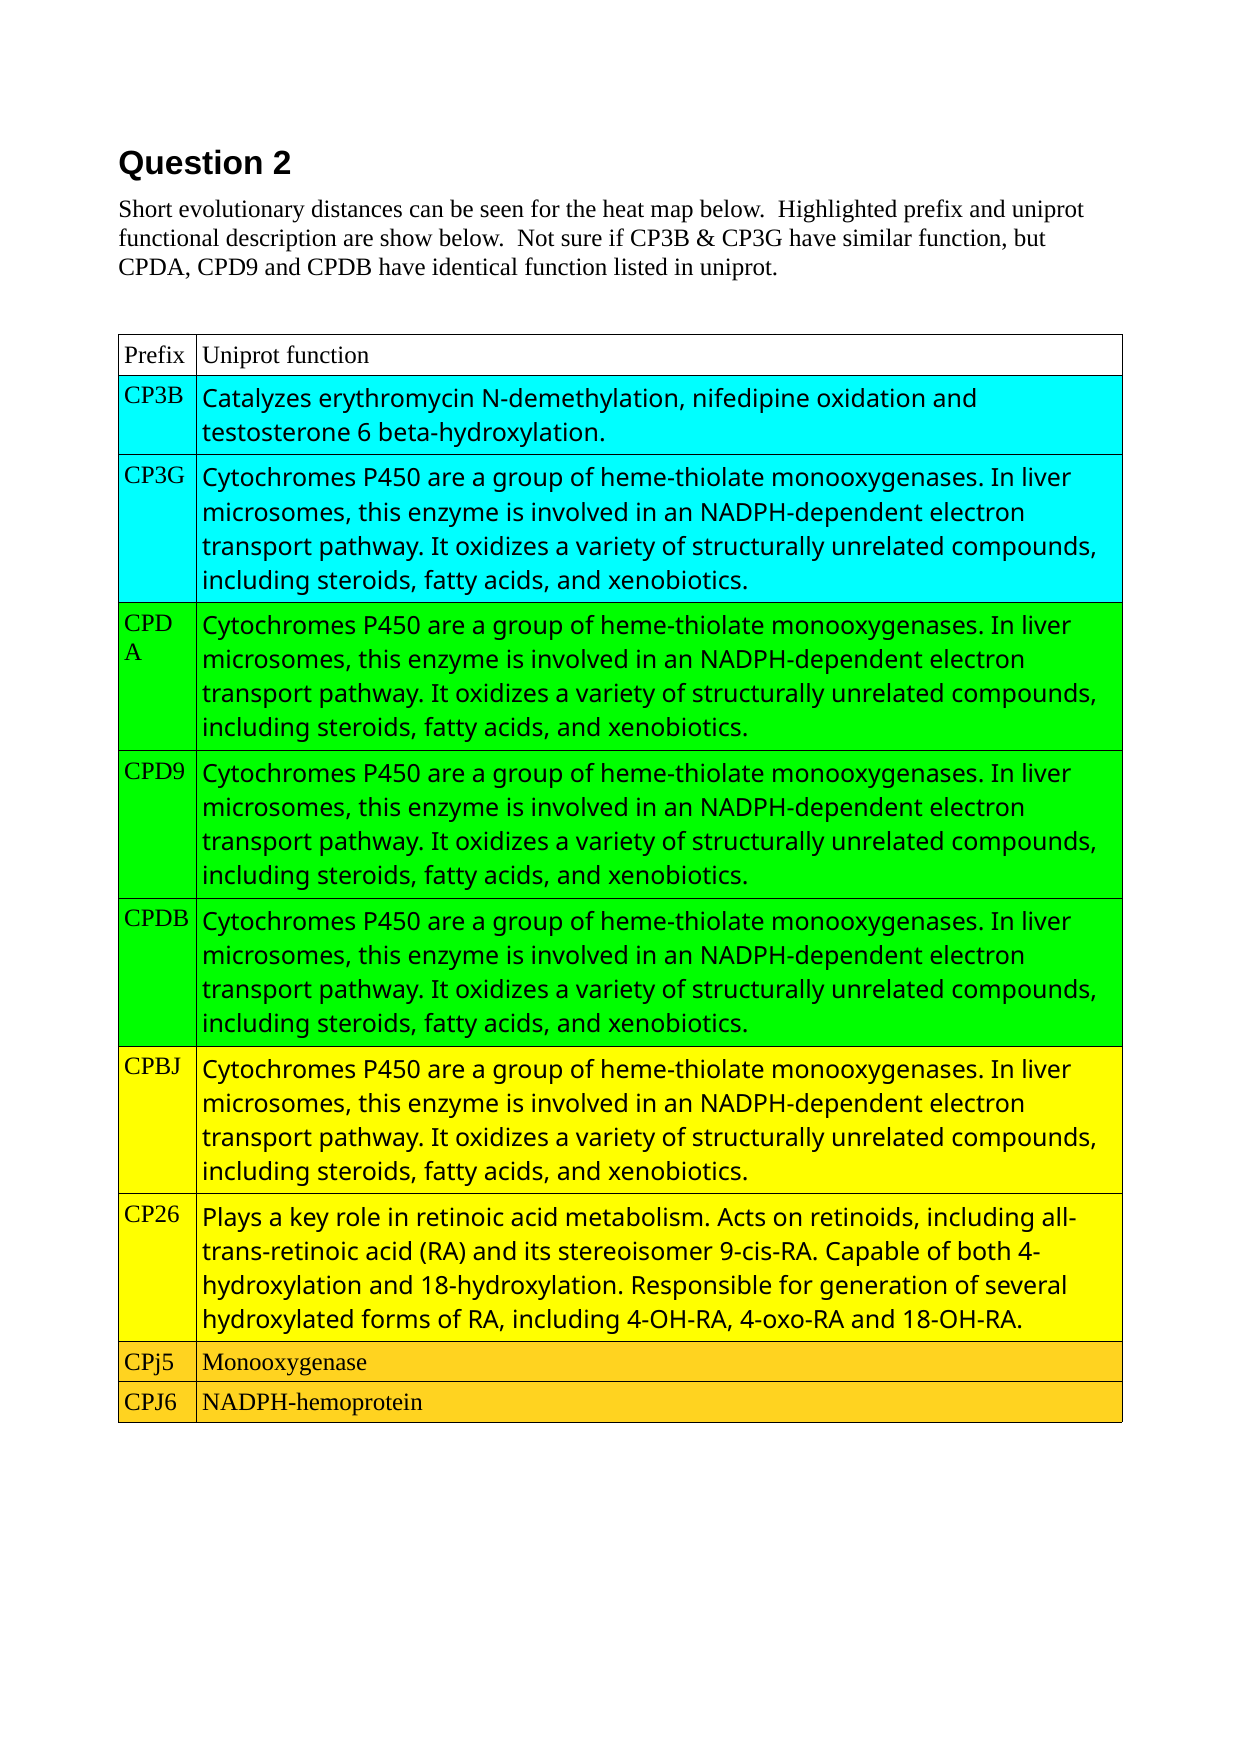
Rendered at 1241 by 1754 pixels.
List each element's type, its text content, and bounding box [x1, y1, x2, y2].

table_cell Cytochromes P450 are a group of heme-thiolate monooxygenases. In liver microsomes, this enzyme is involved in an NADPH-dependent electron transport pathway. It oxidizes a variety of structurally unrelated compounds, including steroids, fatty acids, and xenobiotics. [197, 603, 1122, 750]
table_header Prefix [119, 335, 196, 374]
table_cell Cytochromes P450 are a group of heme-thiolate monooxygenases. In liver microsomes, this enzyme is involved in an NADPH-dependent electron transport pathway. It oxidizes a variety of structurally unrelated compounds, including steroids, fatty acids, and xenobiotics. [197, 455, 1122, 602]
table_cell Cytochromes P450 are a group of heme-thiolate monooxygenases. In liver microsomes, this enzyme is involved in an NADPH-dependent electron transport pathway. It oxidizes a variety of structurally unrelated compounds, including steroids, fatty acids, and xenobiotics. [197, 751, 1122, 898]
table_cell Catalyzes erythromycin N-demethylation, nifedipine oxidation and testosterone 6 beta-hydroxylation. [197, 376, 1122, 454]
table_cell Plays a key role in retinoic acid metabolism. Acts on retinoids, including all-trans-retinoic acid (RA) and its stereoisomer 9-cis-RA. Capable of both 4-hydroxylation and 18-hydroxylation. Responsible for generation of several hydroxylated forms of RA, including 4-OH-RA, 4-oxo-RA and 18-OH-RA. [197, 1194, 1122, 1341]
table_cell CP26 [119, 1194, 196, 1341]
table_cell CPBJ [119, 1047, 196, 1193]
text Short evolutionary distances can be seen for the heat map below. Highlighted prefix and uniprot functional description are show below. Not sure if CP3B & CP3G have similar function, but CPDA, CPD9 and CPDB have identical function listed in uniprot. [118, 194, 1122, 281]
subtitle Question 2 [118, 143, 1122, 182]
table_cell Cytochromes P450 are a group of heme-thiolate monooxygenases. In liver microsomes, this enzyme is involved in an NADPH-dependent electron transport pathway. It oxidizes a variety of structurally unrelated compounds, including steroids, fatty acids, and xenobiotics. [197, 1047, 1122, 1193]
table_cell NADPH-hemoprotein [197, 1382, 1122, 1422]
table_cell Cytochromes P450 are a group of heme-thiolate monooxygenases. In liver microsomes, this enzyme is involved in an NADPH-dependent electron transport pathway. It oxidizes a variety of structurally unrelated compounds, including steroids, fatty acids, and xenobiotics. [197, 899, 1122, 1046]
table_cell CPDB [119, 899, 196, 1046]
table_cell CPJ6 [119, 1382, 196, 1422]
table_cell CPj5 [119, 1342, 196, 1381]
table_cell CPD9 [119, 751, 196, 898]
table_cell Monooxygenase [197, 1342, 1122, 1381]
table_cell CPDA [119, 603, 196, 750]
table_header Uniprot function [197, 335, 1122, 374]
table_cell CP3B [119, 376, 196, 454]
table_cell CP3G [119, 455, 196, 602]
